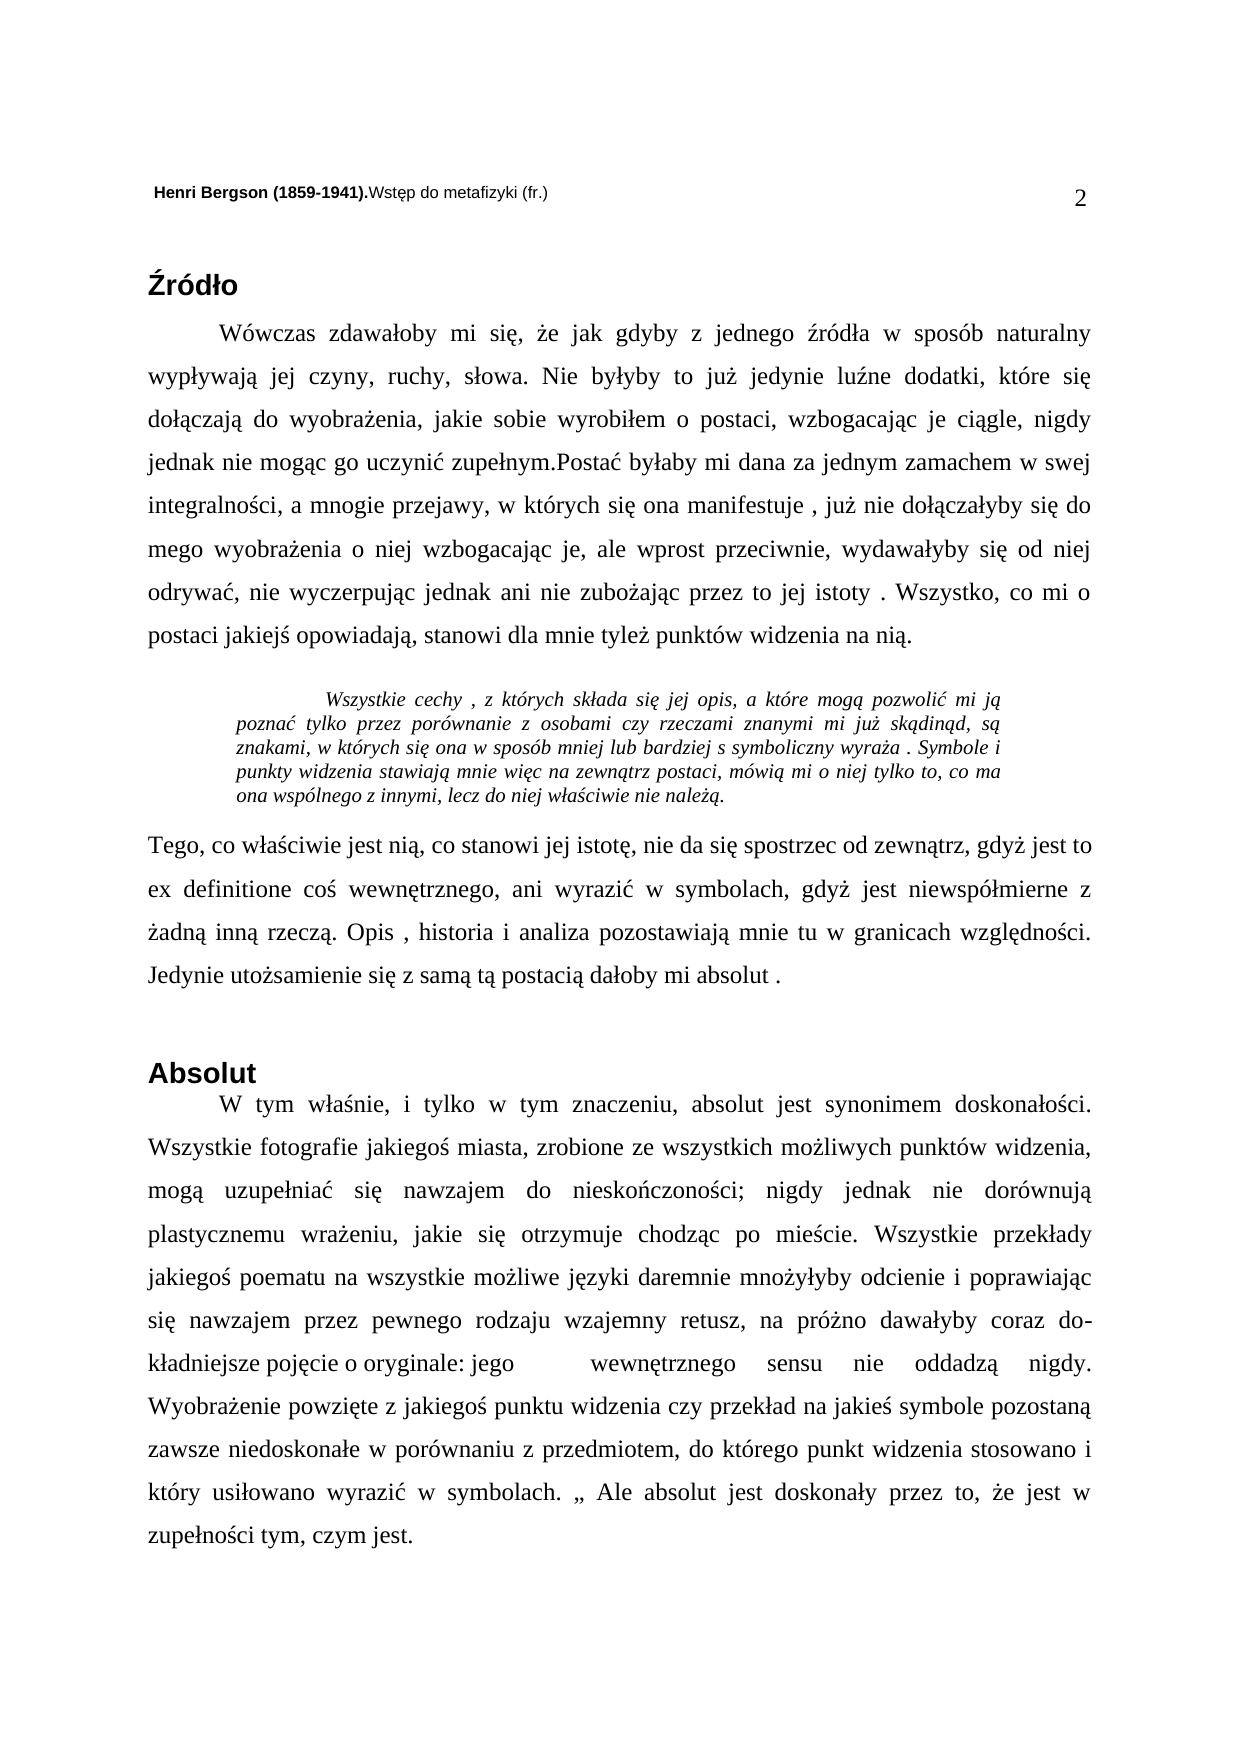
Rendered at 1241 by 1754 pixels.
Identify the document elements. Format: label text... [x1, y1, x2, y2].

text Absolut [148, 1056, 1092, 1089]
text Źródło [148, 268, 1092, 301]
table_header 2 [620, 177, 1092, 217]
text W tym właśnie, i tylko w tym znaczeniu, absolut jest synonimem doskonałości. Wszystkie fotografie jakiegoś miasta, zrobione ze wszystkich możliwych punktów widzenia, mogą uzupełniać się nawzajem do nieskończoności; nigdy jednak nie dorównują plastycznemu wrażeniu, jakie się otrzymuje chodząc po mieście. Wszystkie przekłady jakiegoś poematu na wszystkie możliwe języki daremnie mnożyłyby odcienie i poprawiając się nawzajem przez pewnego rodzaju wzajemny retusz, na próżno dawałyby coraz do­kładniejsze pojęcie o oryginale: jego wewnętrznego sensu nie oddadzą nigdy. Wyobrażenie powzięte z jakiegoś punktu widzenia czy przekład na jakieś symbole pozostaną zawsze niedoskonałe w porównaniu z przedmiotem, do którego punkt widzenia stosowano i który usiłowano wyrazić w symbolach. „ Ale absolut jest doskonały przez to, że jest w zupełności tym, czym jest. [148, 1089, 1092, 1549]
text Wówczas zdawałoby mi się, że jak gdyby z jednego źródła w sposób naturalny wypływają jej czyny, ruchy, słowa. Nie byłyby to już jedynie luźne dodatki, które się dołączają do wyobrażenia, jakie sobie wyrobiłem o postaci, wzbogacając je ciągle, nigdy jednak nie mogąc go uczynić zupełnym.Postać byłaby mi dana za jednym zamachem w swej integralności, a mnogie przejawy, w których się ona manifestuje , już nie dołączałyby się do mego wyobrażenia o niej wzbogacając je, ale wprost przeciwnie, wydawałyby się od niej odrywać, nie wyczerpując jednak ani nie zubożając przez to jej istoty . Wszystko, co mi o postaci jakiejś opowiadają, stanowi dla mnie tyleż punktów widzenia na nią. [148, 318, 1092, 649]
text Wszystkie cechy , z których składa się jej opis, a które mogą pozwolić mi ją poznać tylko przez porównanie z osobami czy rzeczami znanymi mi już skądinąd, są znakami, w których się ona w sposób mniej lub bardziej s symboliczny wyraża . Symbole i punkty widzenia stawiają mnie więc na zewnątrz postaci, mówią mi o niej tylko to, co ma ona wspólnego z innymi, lecz do niej właściwie nie należą. [236, 687, 1004, 807]
table_header Henri Bergson (1859-1941).Wstęp do metafizyki (fr.) [148, 177, 620, 217]
text Tego, co właściwie jest nią, co stanowi jej istotę, nie da się spostrzec od zewnątrz, gdyż jest to ex definitione coś wewnętrznego, ani wyrazić w symbolach, gdyż jest niewspółmierne z żadną inną rzeczą. Opis , historia i analiza pozostawiają mnie tu w granicach względności. Jedynie utożsamienie się z samą tą postacią dałoby mi absolut . [148, 831, 1092, 989]
